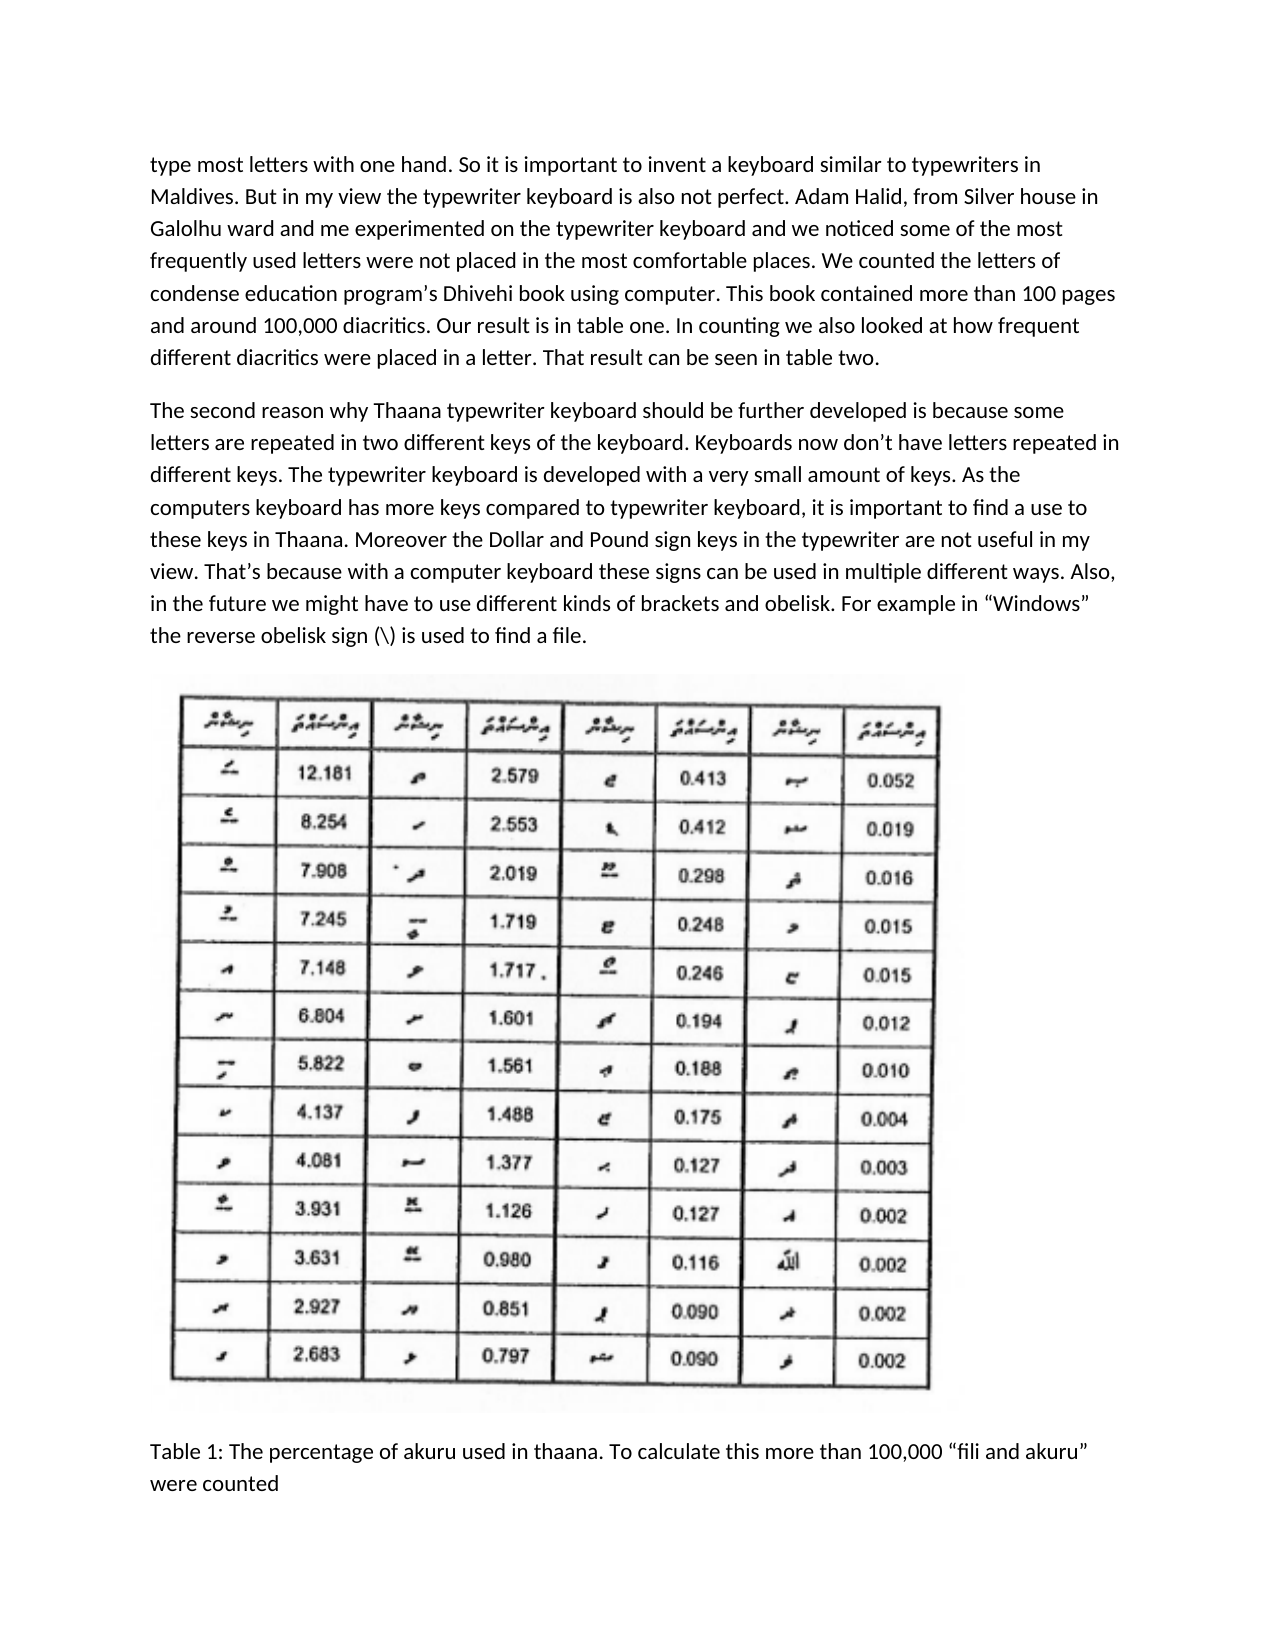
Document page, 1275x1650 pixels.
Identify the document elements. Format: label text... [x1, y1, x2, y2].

text Table 1: The percentage of akuru used in thaana. To calculate this more than 100,000 “fili and akuru” were counted [150, 1437, 1125, 1497]
text type most letters with one hand. So it is important to invent a keyboard similar to typewriters in Maldives. But in my view the typewriter keyboard is also not perfect. Adam Halid, from Silver house in Galolhu ward and me experimented on the typewriter keyboard and we noticed some of the most frequently used letters were not placed in the most comfortable places. We counted the letters of condense education program’s Dhivehi book using computer. This book contained more than 100 pages and around 100,000 diacritics. Our result is in table one. In counting we also looked at how frequent different diacritics were placed in a letter. That result can be seen in table two. [150, 150, 1125, 371]
picture [150, 674, 965, 1413]
text The second reason why Thaana typewriter keyboard should be further developed is because some letters are repeated in two different keys of the keyboard. Keyboards now don’t have letters repeated in different keys. The typewriter keyboard is developed with a very small amount of keys. As the computers keyboard has more keys compared to typewriter keyboard, it is important to find a use to these keys in Thaana. Moreover the Dollar and Pound sign keys in the typewriter are not useful in my view. That’s because with a computer keyboard these signs can be used in multiple different ways. Also, in the future we might have to use different kinds of brackets and obelisk. For example in “Windows” the reverse obelisk sign (\) is used to find a file. [150, 396, 1125, 649]
